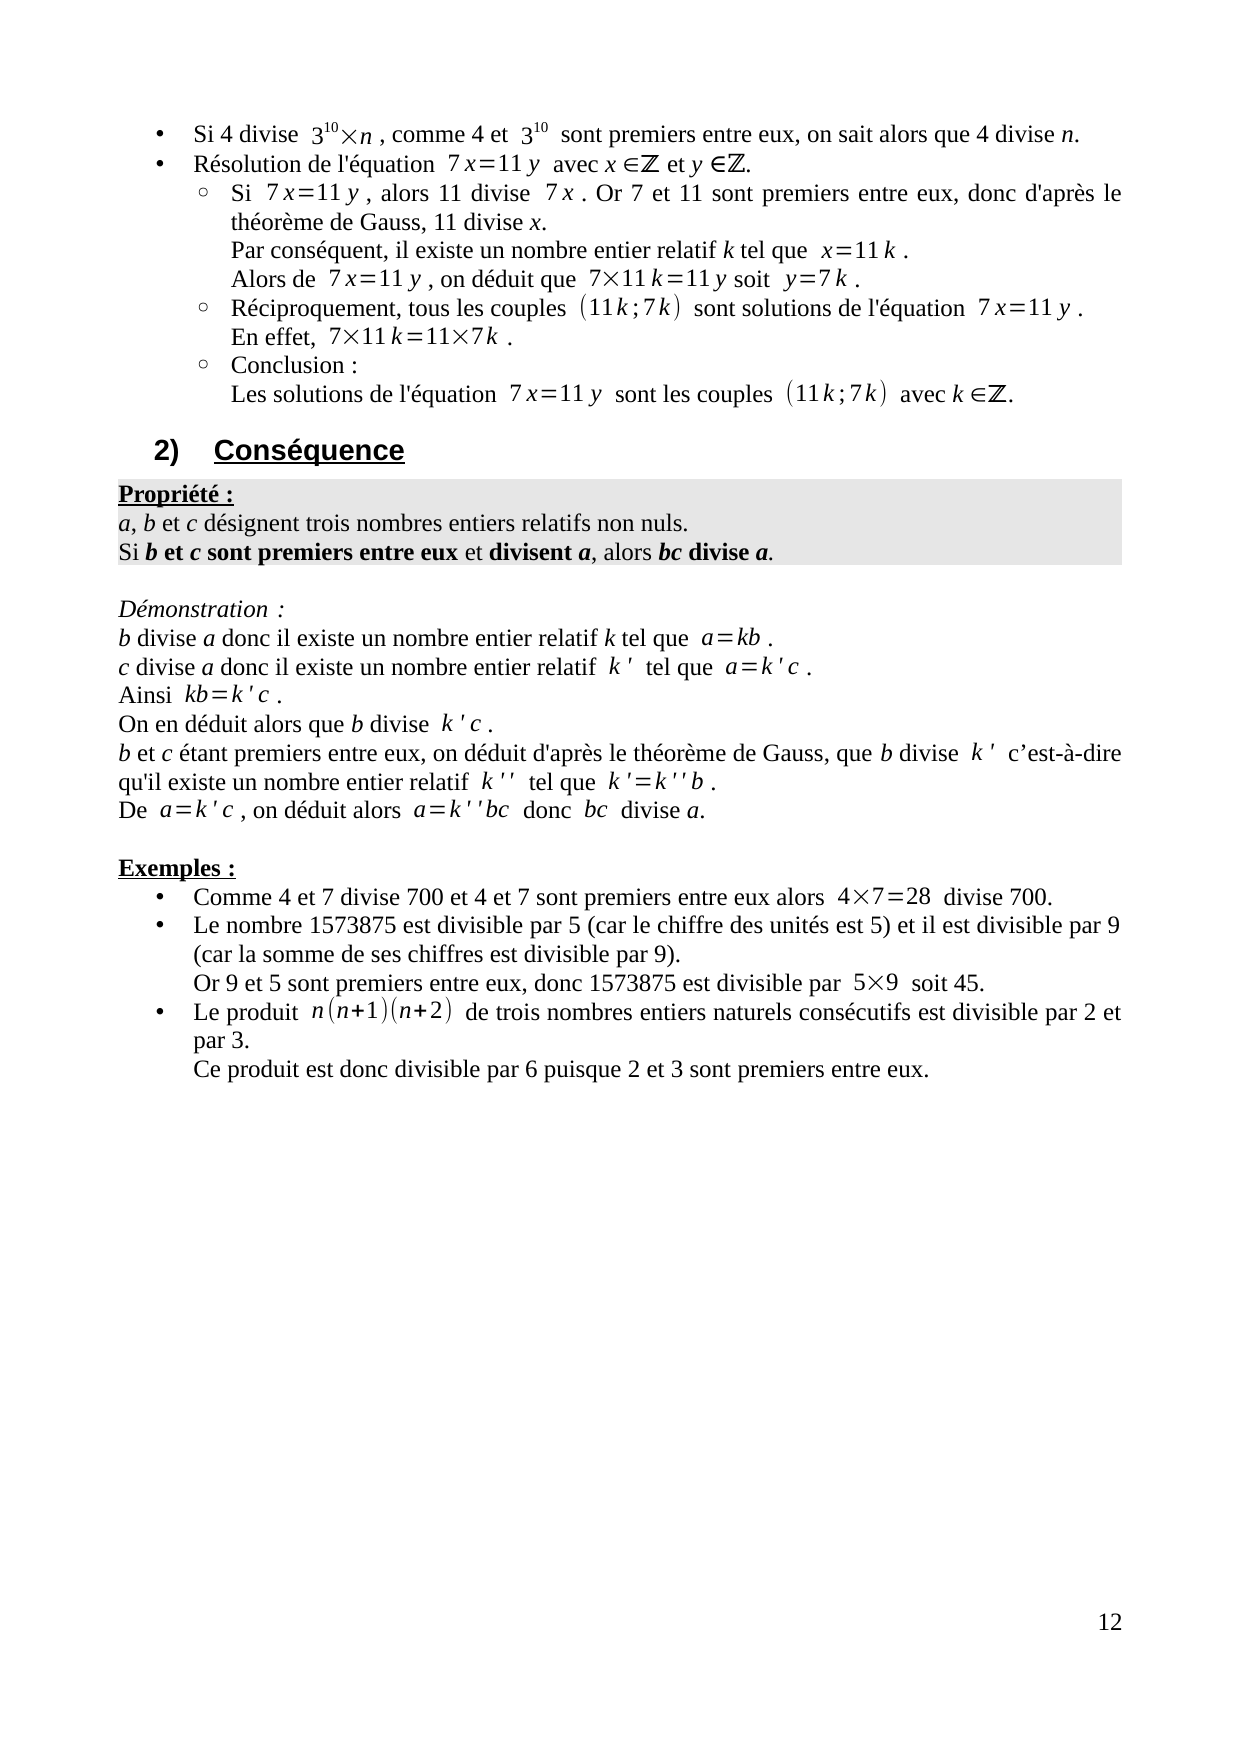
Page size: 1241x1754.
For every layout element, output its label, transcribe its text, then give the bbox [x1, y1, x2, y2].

list En effet, . [193, 322, 1122, 351]
text Si b et c sont premiers entre eux et divisent a, alors bc divise a. [118, 537, 1122, 565]
list Or 9 et 5 sont premiers entre eux, donc 1573875 est divisible par soit 45. [156, 968, 1122, 997]
list Ce produit est donc divisible par 6 puisque 2 et 3 sont premiers entre eux. [156, 1054, 1122, 1083]
list Comme 4 et 7 divise 700 et 4 et 7 sont premiers entre eux alors divise 700. [156, 882, 1122, 910]
text b et c étant premiers entre eux, on déduit d'après le théorème de Gauss, que b divise c’est-à-dire qu'il existe un nombre entier relatif tel que . [118, 738, 1122, 795]
text Démonstration : [118, 594, 1122, 623]
list Alors de , on déduit que soit . [193, 264, 1122, 293]
text Ainsi . [118, 680, 1122, 709]
list Le produit de trois nombres entiers naturels consécutifs est divisible par 2 et par 3. [156, 997, 1122, 1054]
text On en déduit alors que b divise . [118, 709, 1122, 738]
list Les solutions de l'équation sont les couples avec k ∈ℤ. [193, 379, 1122, 408]
list Si 4 divise , comme 4 et sont premiers entre eux, on sait alors que 4 divise n. [156, 118, 1122, 149]
text De , on déduit alors donc divise a. [118, 795, 1122, 824]
list Par conséquent, il existe un nombre entier relatif k tel que . [193, 236, 1122, 264]
list Conclusion : [193, 351, 1122, 379]
list Réciproquement, tous les couples sont solutions de l'équation . [193, 293, 1122, 322]
list Le nombre 1573875 est divisible par 5 (car le chiffre des unités est 5) et il est divisible par 9 (car la somme de ses chiffres est divisible par 9). [156, 910, 1122, 968]
text b divise a donc il existe un nombre entier relatif k tel que . [118, 623, 1122, 652]
text a, b et c désignent trois nombres entiers relatifs non nuls. [118, 508, 1122, 537]
text Exemples : [118, 853, 1122, 882]
subtitle Conséquence [153, 433, 1122, 467]
text Propriété : [118, 479, 1122, 508]
list Résolution de l'équation avec x ∈ℤ et y ∈ℤ. [156, 149, 1122, 178]
text c divise a donc il existe un nombre entier relatif tel que . [118, 652, 1122, 680]
list Si , alors 11 divise . Or 7 et 11 sont premiers entre eux, donc d'après le théorème de Gauss, 11 divise x. [193, 178, 1122, 236]
